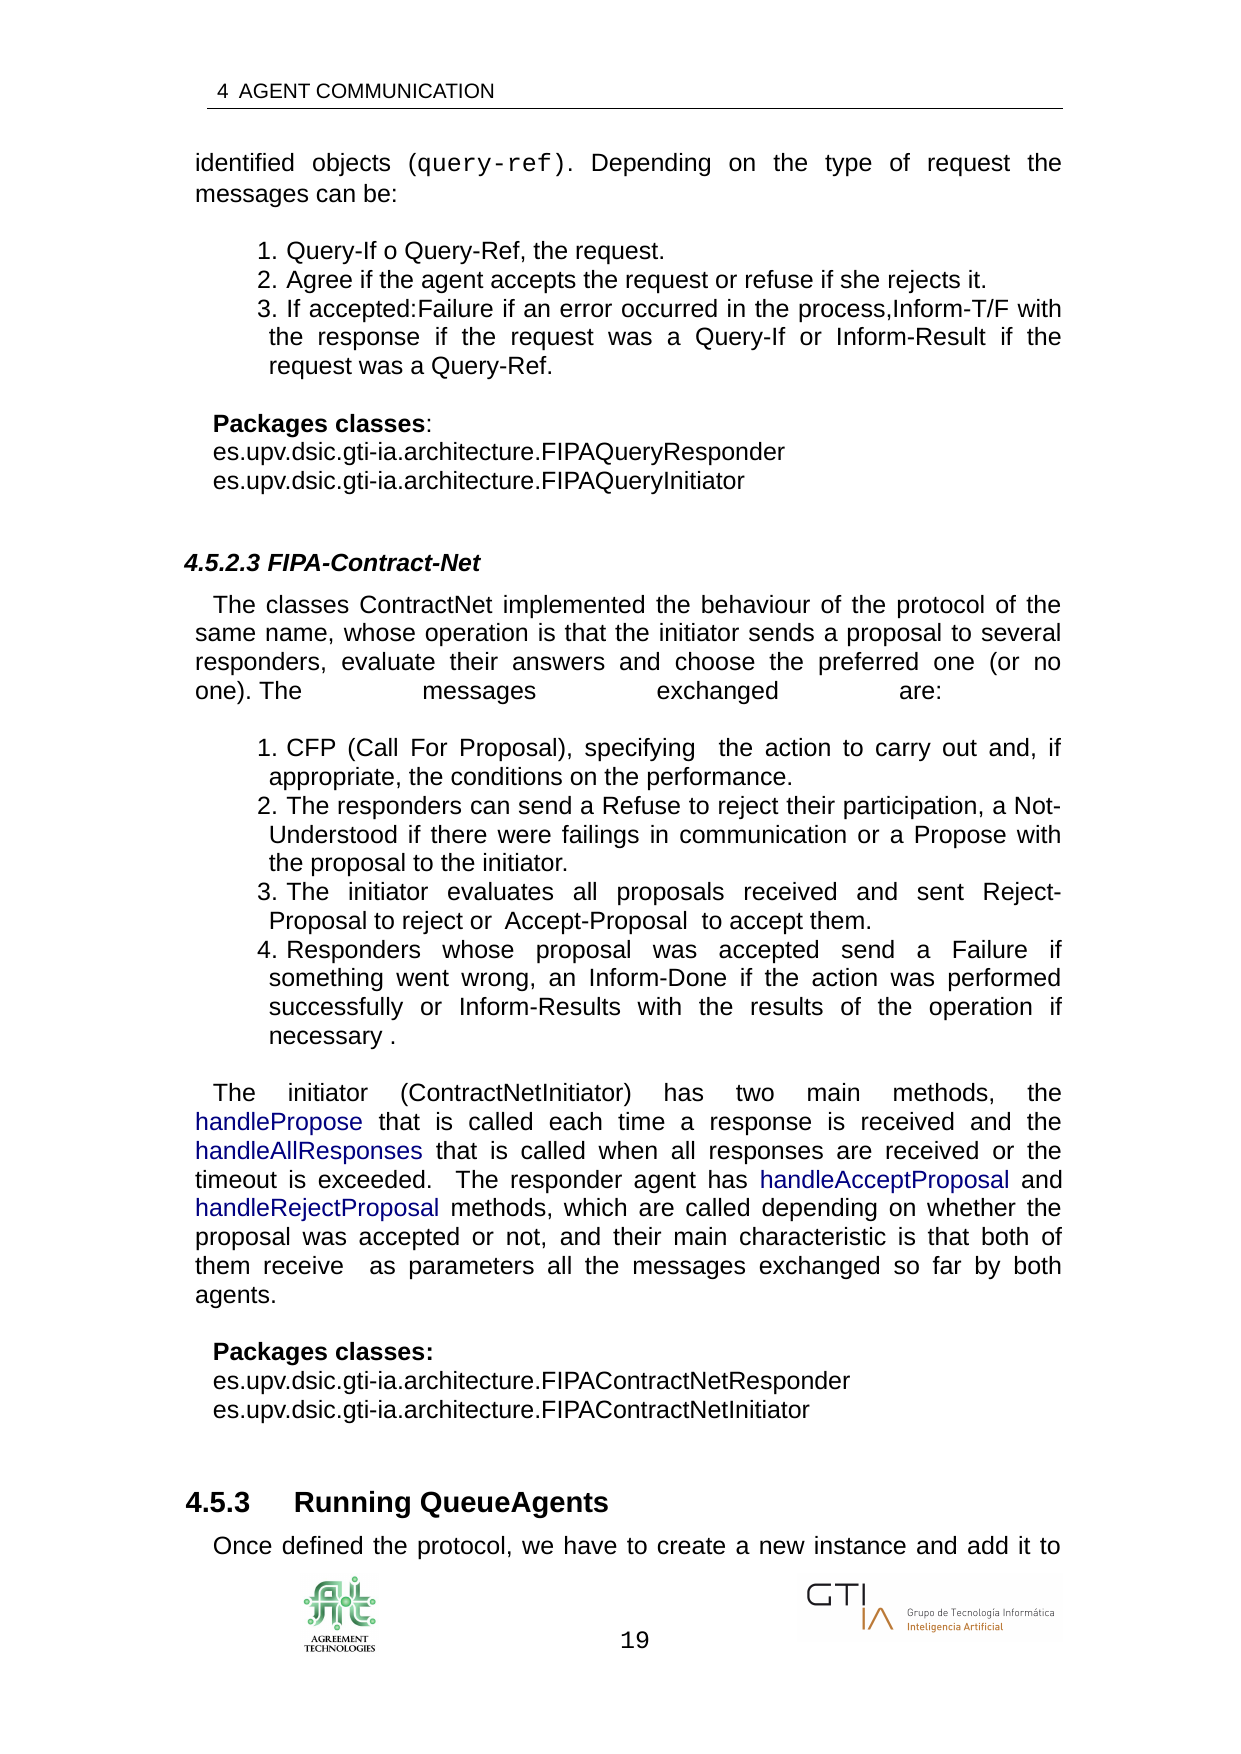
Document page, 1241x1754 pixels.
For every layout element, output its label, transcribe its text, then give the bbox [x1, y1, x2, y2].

text Once defined the protocol, we have to create a new instance and add it to [195, 1531, 1063, 1559]
subtitle FIPA-Contract-Net [177, 548, 1063, 577]
text The initiator (ContractNetInitiator) has two main methods, the handlePropose that is called each time a response is received and the handleAllResponses that is called when all responses are received or the timeout is exceeded. The responder agent has handleAcceptProposal and handleRejectProposal methods, which are called depending on whether the proposal was accepted or not, and their main characteristic is that both of them receive as parameters all the messages exchanged so far by both agents. [195, 1078, 1063, 1308]
list Responders whose proposal was accepted send a Failure if something went wrong, an Inform-Done if the action was performed successfully or Inform-Results with the results of the operation if necessary . [239, 934, 1063, 1049]
list If accepted:Failure if an error occurred in the process,Inform-T/F with the response if the request was a Query-If or Inform-Result if the request was a Query-Ref. [239, 293, 1063, 380]
text Packages classes: [195, 1337, 1063, 1366]
text es.upv.dsic.gti-ia.architecture.FIPAContractNetResponder [195, 1366, 1063, 1394]
text es.upv.dsic.gti-ia.architecture.FIPAQueryInitiator [195, 466, 1063, 495]
list The initiator evaluates all proposals received and sent Reject-Proposal to reject or Accept-Proposal to accept them. [239, 877, 1063, 934]
picture [797, 1573, 1063, 1642]
picture [299, 1573, 380, 1657]
text Packages classes: [195, 408, 1063, 437]
text identified objects (query-ref). Depending on the type of request the messages can be: [195, 148, 1063, 207]
list The responders can send a Refuse to reject their participation, a Not-Understood if there were failings in communication or a Propose with the proposal to the initiator. [239, 791, 1063, 877]
text The classes ContractNet implemented the behaviour of the protocol of the same name, whose operation is that the initiator sends a proposal to several responders, evaluate their answers and choose the preferred one (or no one). The messages exchanged are: [195, 589, 1063, 733]
list Query-If o Query-Ref, the request. [239, 236, 1063, 265]
text es.upv.dsic.gti-ia.architecture.FIPAQueryResponder [195, 437, 1063, 466]
list CFP (Call For Proposal), specifying the action to carry out and, if appropriate, the conditions on the performance. [239, 733, 1063, 791]
list Agree if the agent accepts the request or refuse if she rejects it. [239, 265, 1063, 293]
subtitle Running QueueAgents [177, 1485, 1063, 1518]
text es.upv.dsic.gti-ia.architecture.FIPAContractNetInitiator [195, 1394, 1063, 1423]
